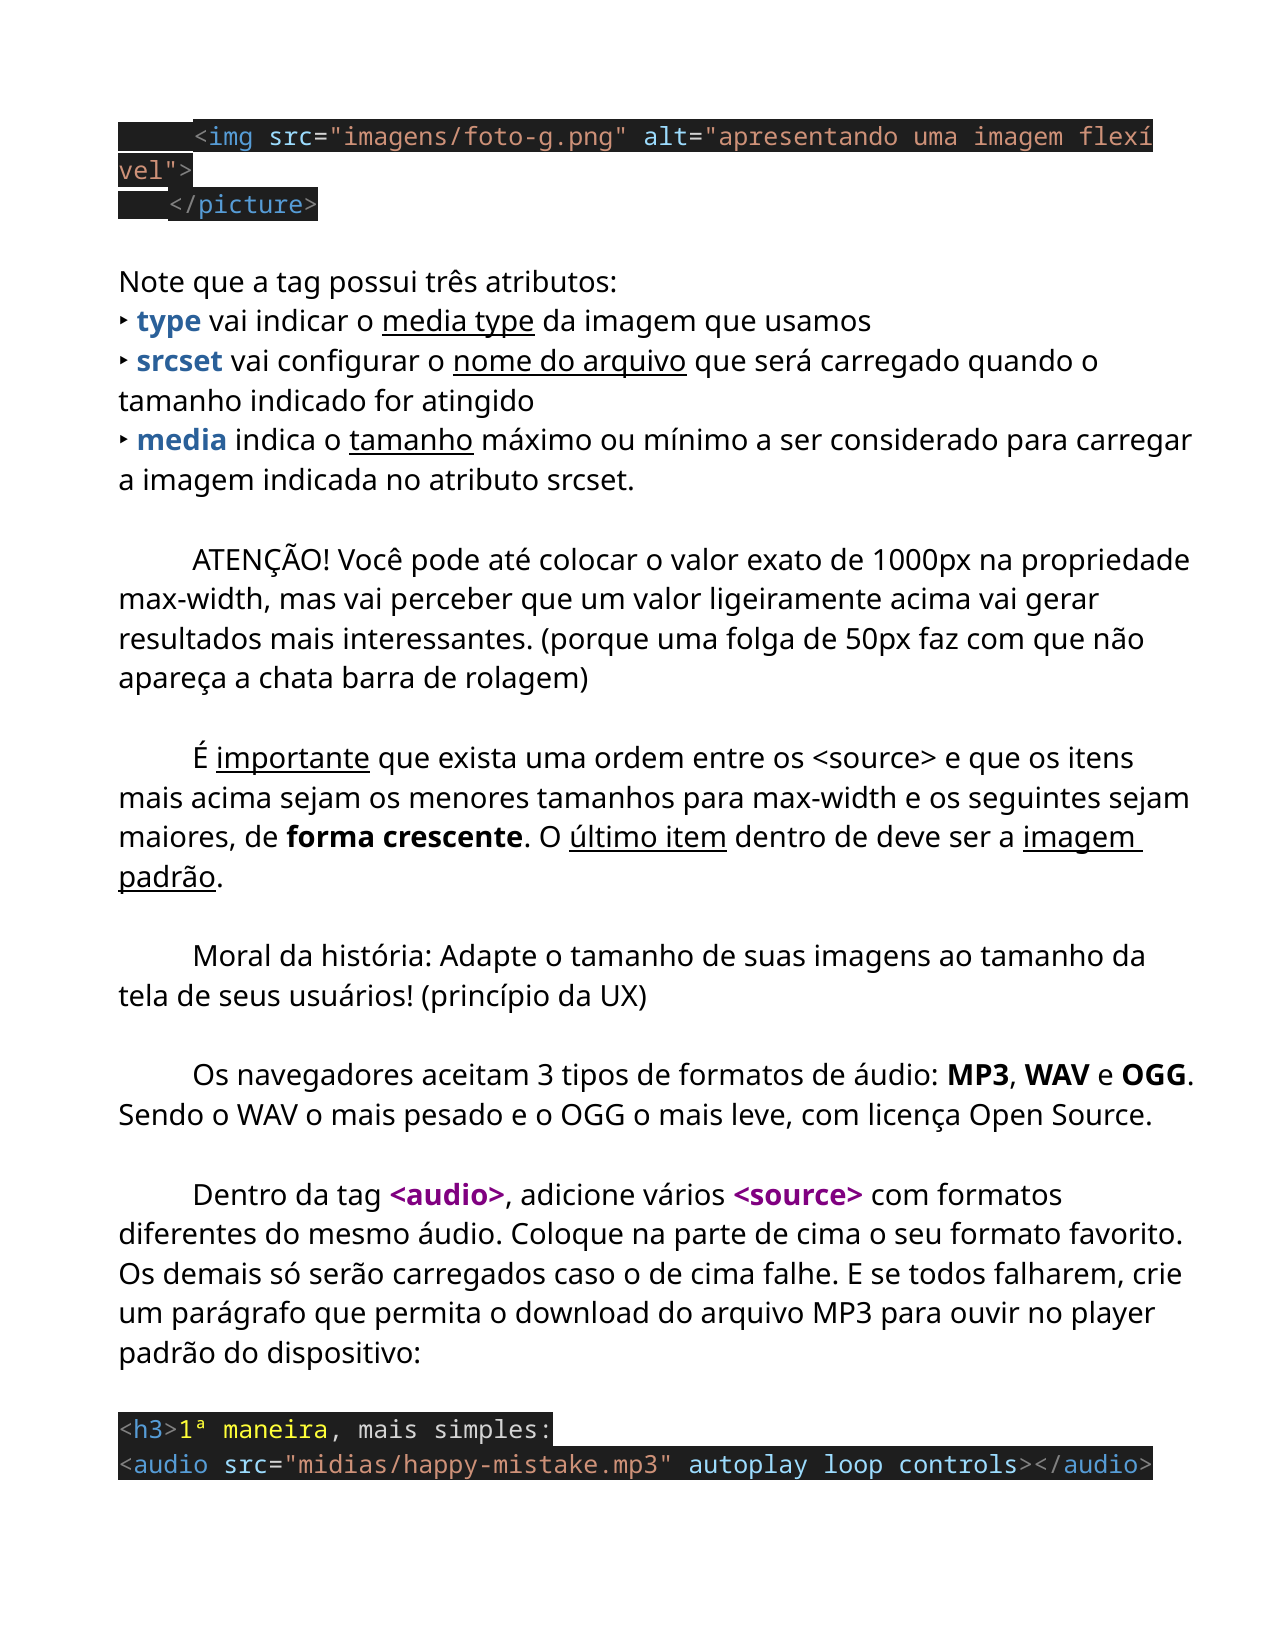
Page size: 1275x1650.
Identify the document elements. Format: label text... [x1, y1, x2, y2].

text Note que a tag possui três atributos: [118, 261, 1198, 301]
text ‣ type vai indicar o media type da imagem que usamos [118, 301, 1198, 340]
text Os navegadores aceitam 3 tipos de formatos de áudio: MP3, WAV e OGG. Sendo o WAV o mais pesado e o OGG o mais leve, com licença Open Source. [118, 1055, 1198, 1134]
text <h3>1ª maneira, mais simples: [118, 1412, 1198, 1446]
text ‣ media indica o tamanho máximo ou mínimo a ser considerado para carregar a imagem indicada no atributo srcset. [118, 420, 1198, 499]
text ATENÇÃO! Você pode até colocar o valor exato de 1000px na propriedade max-width, mas vai perceber que um valor ligeiramente acima vai gerar resultados mais interessantes. (porque uma folga de 50px faz com que não apareça a chata barra de rolagem) [118, 539, 1198, 697]
text <audio src="midias/happy-mistake.mp3" autoplay loop controls></audio> [118, 1446, 1157, 1480]
text <img src="imagens/foto-g.png" alt="apresentando uma imagem flexível"> [118, 118, 1157, 187]
text Moral da história: Adapte o tamanho de suas imagens ao tamanho da tela de seus usuários! (princípio da UX) [118, 936, 1198, 1015]
text ‣ srcset vai configurar o nome do arquivo que será carregado quando o tamanho indicado for atingido [118, 340, 1198, 420]
text Dentro da tag <audio>, adicione vários <source> com formatos diferentes do mesmo áudio. Coloque na parte de cima o seu formato favorito. Os demais só serão carregados caso o de cima falhe. E se todos falharem, crie um parágrafo que permita o download do arquivo MP3 para ouvir no player padrão do dispositivo: [118, 1174, 1198, 1372]
text </picture> [118, 187, 1157, 221]
text É importante que exista uma ordem entre os <source> e que os itens mais acima sejam os menores tamanhos para max-width e os seguintes sejam maiores, de forma crescente. O último item dentro de deve ser a imagem padrão. [118, 737, 1198, 896]
